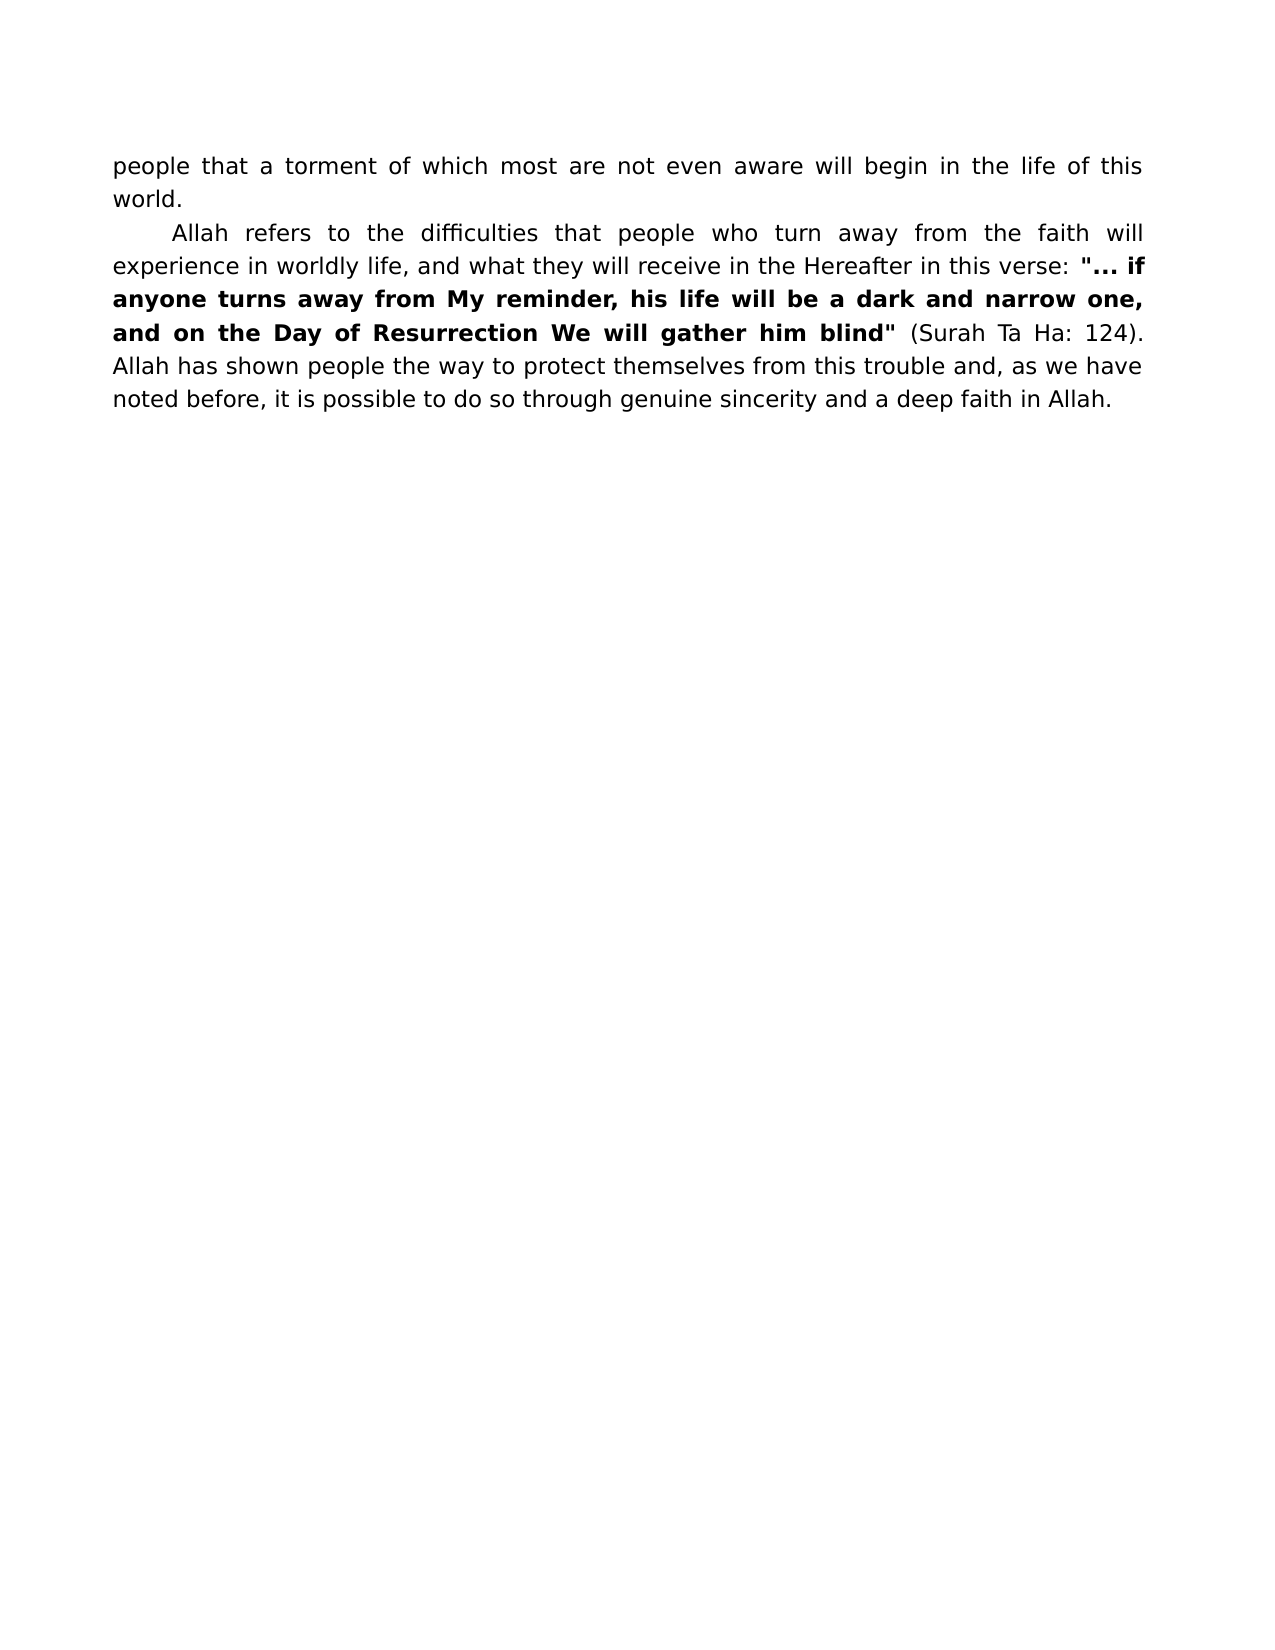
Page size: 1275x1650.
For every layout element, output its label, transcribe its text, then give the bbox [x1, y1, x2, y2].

text Allah refers to the difficulties that people who turn away from the faith will experience in worldly life, and what they will receive in the Hereafter in this verse: "... if anyone turns away from My reminder, his life will be a dark and narrow one, and on the Day of Resurrection We will gather him blind" (Surah Ta Ha: 124). Allah has shown people the way to protect themselves from this trouble and, as we have noted before, it is possible to do so through genuine sincerity and a deep faith in Allah. [112, 214, 1145, 414]
text people that a torment of which most are not even aware will begin in the life of this world. [112, 148, 1145, 214]
